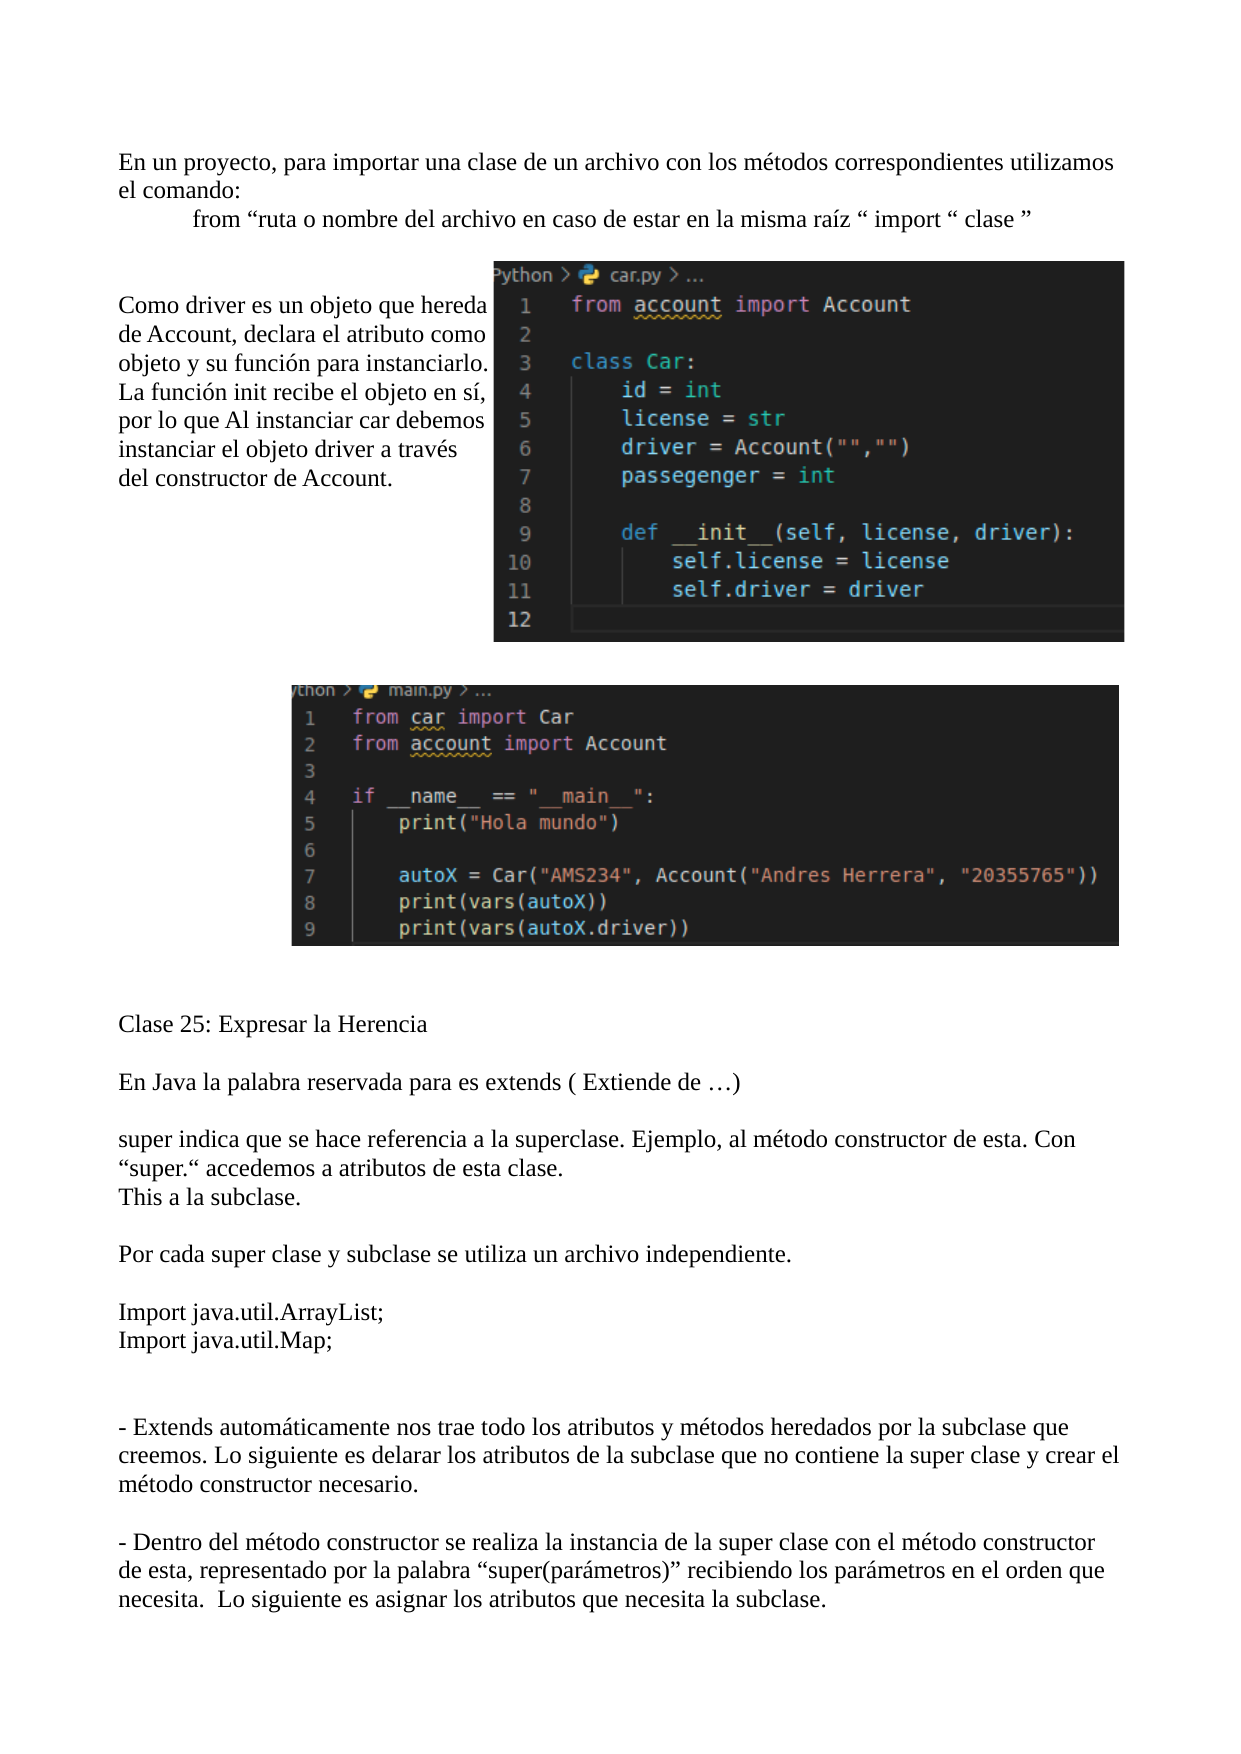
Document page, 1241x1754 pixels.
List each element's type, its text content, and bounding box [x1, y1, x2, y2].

text super indica que se hace referencia a la superclase. Ejemplo, al método constructor de esta. Con “super.“ accedemos a atributos de esta clase. [118, 1124, 1122, 1182]
text Import java.util.Map; [118, 1326, 1122, 1354]
text Clase 25: Expresar la Herencia [118, 1009, 1122, 1038]
text Como driver es un objeto que hereda de Account, declara el atributo como objeto y su función para instanciarlo. [118, 291, 493, 377]
text La función init recibe el objeto en sí, por lo que Al instanciar car debemos instanciar el objeto driver a través del constructor de Account. [118, 377, 493, 492]
text Import java.util.ArrayList; [118, 1297, 1122, 1326]
text - Extends automáticamente nos trae todo los atributos y métodos heredados por la subclase que creemos. Lo siguiente es delarar los atributos de la subclase que no contiene la super clase y crear el método constructor necesario. [118, 1412, 1122, 1498]
picture [291, 685, 1119, 946]
text En Java la palabra reservada para es extends ( Extiende de …) [118, 1067, 1122, 1096]
text En un proyecto, para importar una clase de un archivo con los métodos correspondientes utilizamos el comando: [118, 147, 1122, 204]
picture [493, 261, 1125, 642]
text from “ruta o nombre del archivo en caso de estar en la misma raíz “ import “ clase ” [118, 204, 1122, 233]
text Por cada super clase y subclase se utiliza un archivo independiente. [118, 1239, 1122, 1268]
text This a la subclase. [118, 1182, 1122, 1211]
text - Dentro del método constructor se realiza la instancia de la super clase con el método constructor de esta, representado por la palabra “super(parámetros)” recibiendo los parámetros en el orden que necesita. Lo siguiente es asignar los atributos que necesita la subclase. [118, 1527, 1122, 1613]
